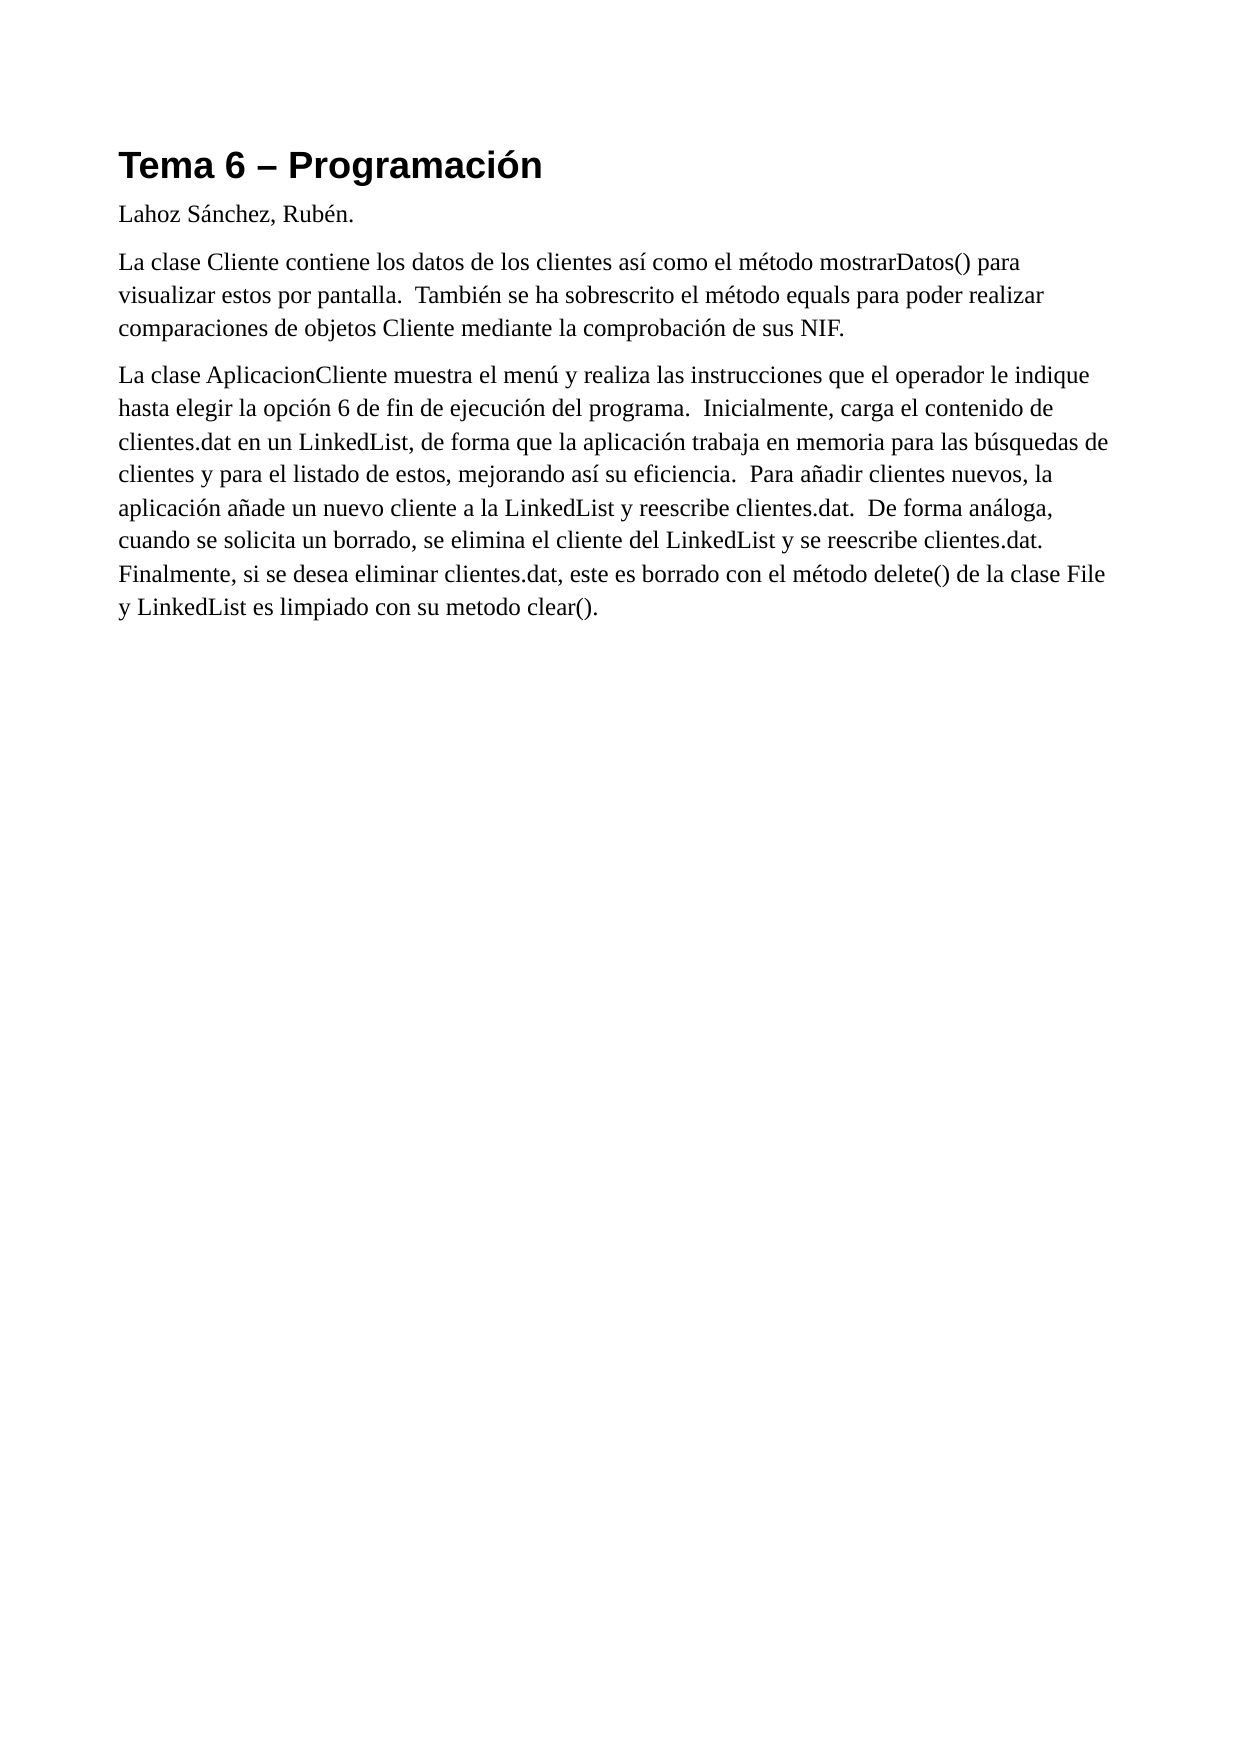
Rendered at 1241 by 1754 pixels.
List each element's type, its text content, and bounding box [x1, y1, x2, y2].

text Lahoz Sánchez, Rubén. [118, 199, 1122, 228]
text La clase AplicacionCliente muestra el menú y realiza las instrucciones que el operador le indique hasta elegir la opción 6 de fin de ejecución del programa. Inicialmente, carga el contenido de clientes.dat en un LinkedList, de forma que la aplicación trabaja en memoria para las búsquedas de clientes y para el listado de estos, mejorando así su eficiencia. Para añadir clientes nuevos, la aplicación añade un nuevo cliente a la LinkedList y reescribe clientes.dat. De forma análoga, cuando se solicita un borrado, se elimina el cliente del LinkedList y se reescribe clientes.dat. Finalmente, si se desea eliminar clientes.dat, este es borrado con el método delete() de la clase File y LinkedList es limpiado con su metodo clear(). [118, 361, 1122, 620]
text La clase Cliente contiene los datos de los clientes así como el método mostrarDatos() para visualizar estos por pantalla. También se ha sobrescrito el método equals para poder realizar comparaciones de objetos Cliente mediante la comprobación de sus NIF. [118, 247, 1122, 342]
subtitle Tema 6 – Programación [118, 143, 1122, 187]
